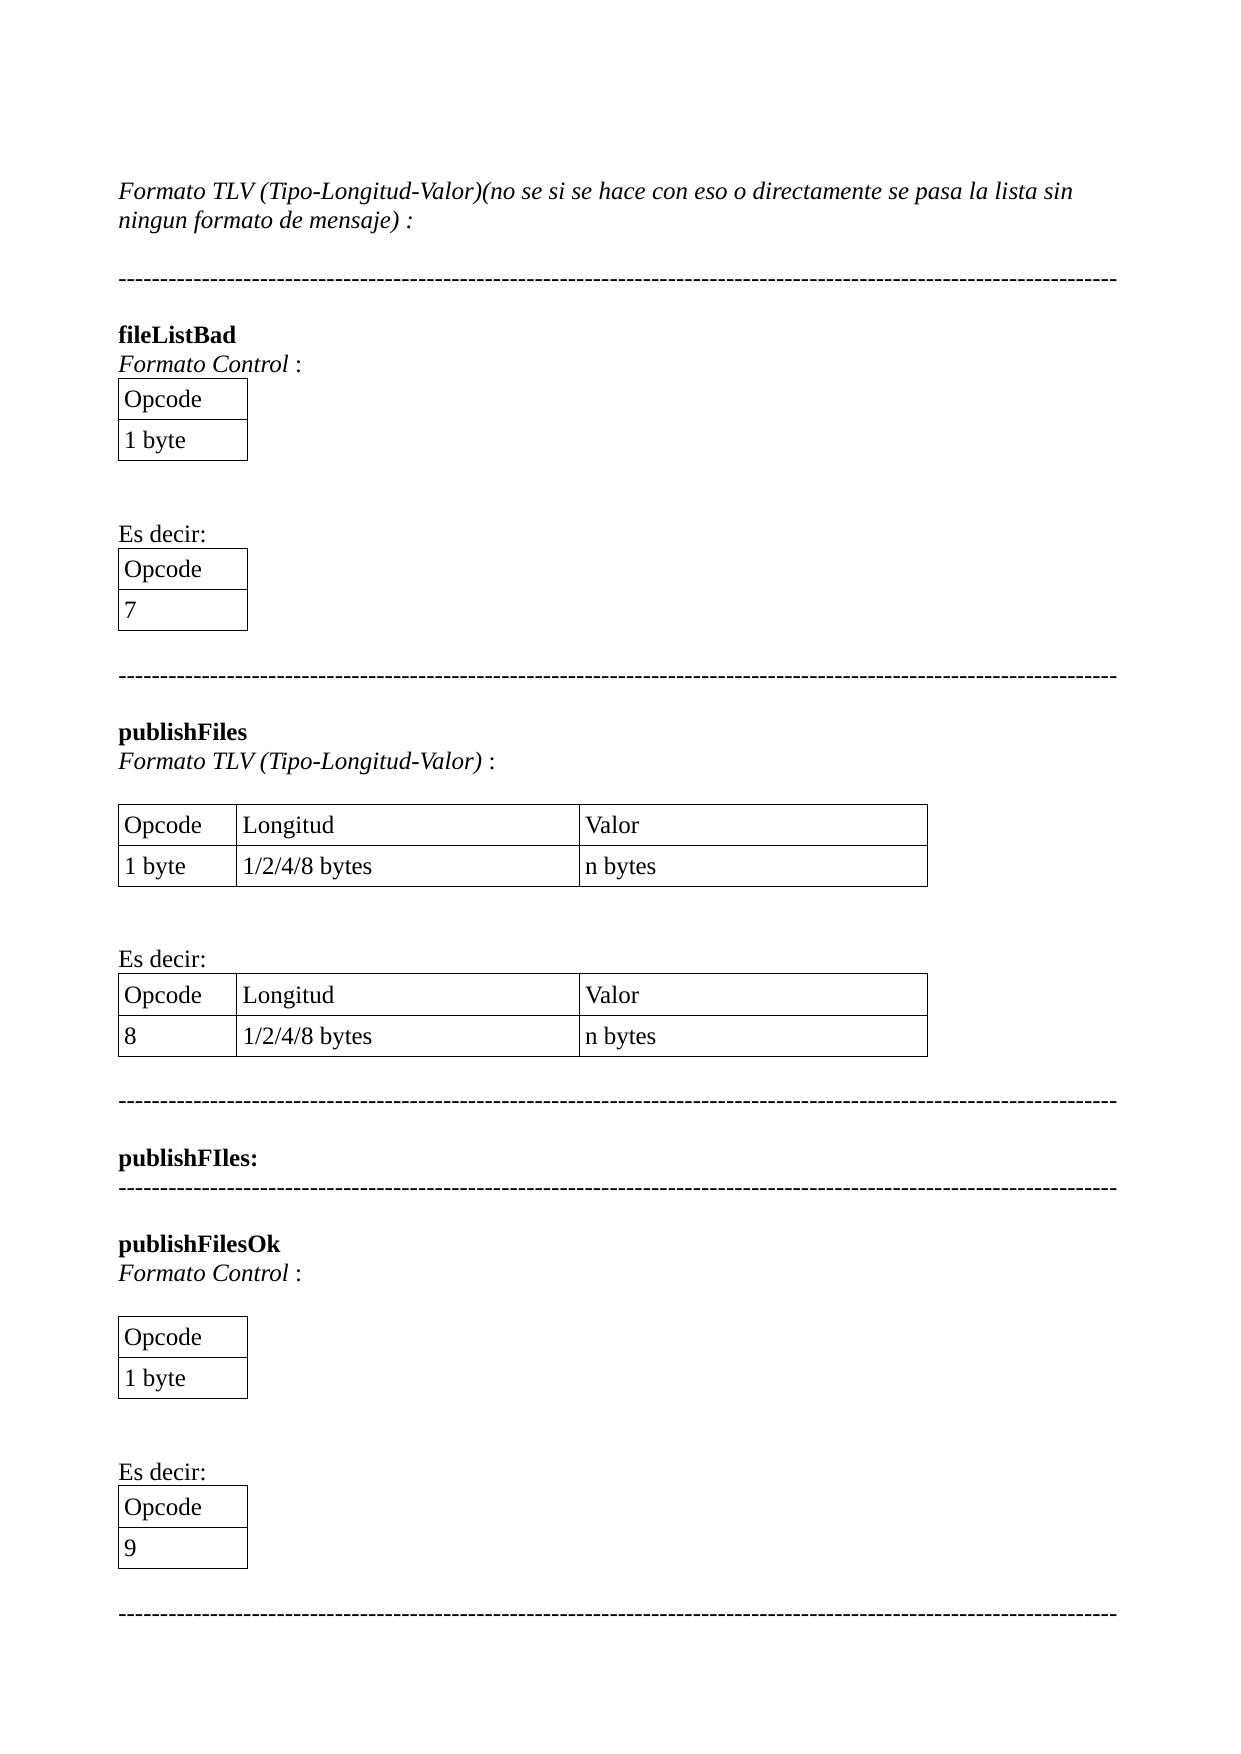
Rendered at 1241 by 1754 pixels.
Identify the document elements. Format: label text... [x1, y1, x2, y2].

table_header Valor [580, 805, 927, 845]
text Formato Control : [118, 349, 1122, 378]
table_cell 1 byte [119, 846, 236, 886]
table_cell 1 byte [119, 420, 247, 460]
text Es decir: [118, 944, 1122, 973]
table_header Longitud [237, 974, 579, 1014]
text Es decir: [118, 519, 1122, 547]
text ------------------------------------------------------------------------------------------------------------------------ [118, 660, 1122, 688]
text publishFIles: [118, 1143, 1122, 1172]
text publishFilesOk [118, 1229, 1122, 1258]
table_cell 1/2/4/8 bytes [237, 846, 579, 886]
text Formato Control : [118, 1258, 1122, 1287]
text publishFiles [118, 717, 1122, 746]
table_cell 1/2/4/8 bytes [237, 1016, 579, 1056]
table_cell n bytes [580, 846, 927, 886]
table_header Opcode [119, 379, 247, 419]
text ------------------------------------------------------------------------------------------------------------------------ [118, 1172, 1122, 1201]
table_header Valor [580, 974, 927, 1014]
table_cell 9 [119, 1528, 247, 1568]
text Formato TLV (Tipo-Longitud-Valor)(no se si se hace con eso o directamente se pasa la lista sin ningun formato de mensaje) : [118, 176, 1122, 234]
table_header Opcode [119, 1317, 247, 1357]
table_cell 1 byte [119, 1358, 247, 1398]
table_header Opcode [119, 549, 247, 589]
text ------------------------------------------------------------------------------------------------------------------------ [118, 1598, 1122, 1626]
table_header Opcode [119, 974, 236, 1014]
table_header Opcode [119, 805, 236, 845]
table_cell n bytes [580, 1016, 927, 1056]
table_cell 7 [119, 590, 247, 630]
table_header Longitud [237, 805, 579, 845]
text fileListBad [118, 320, 1122, 349]
text Formato TLV (Tipo-Longitud-Valor) : [118, 746, 1122, 775]
text ------------------------------------------------------------------------------------------------------------------------ [118, 263, 1122, 291]
table_cell 8 [119, 1016, 236, 1056]
text Es decir: [118, 1457, 1122, 1485]
table_header Opcode [119, 1486, 247, 1527]
text ------------------------------------------------------------------------------------------------------------------------ [118, 1086, 1122, 1114]
